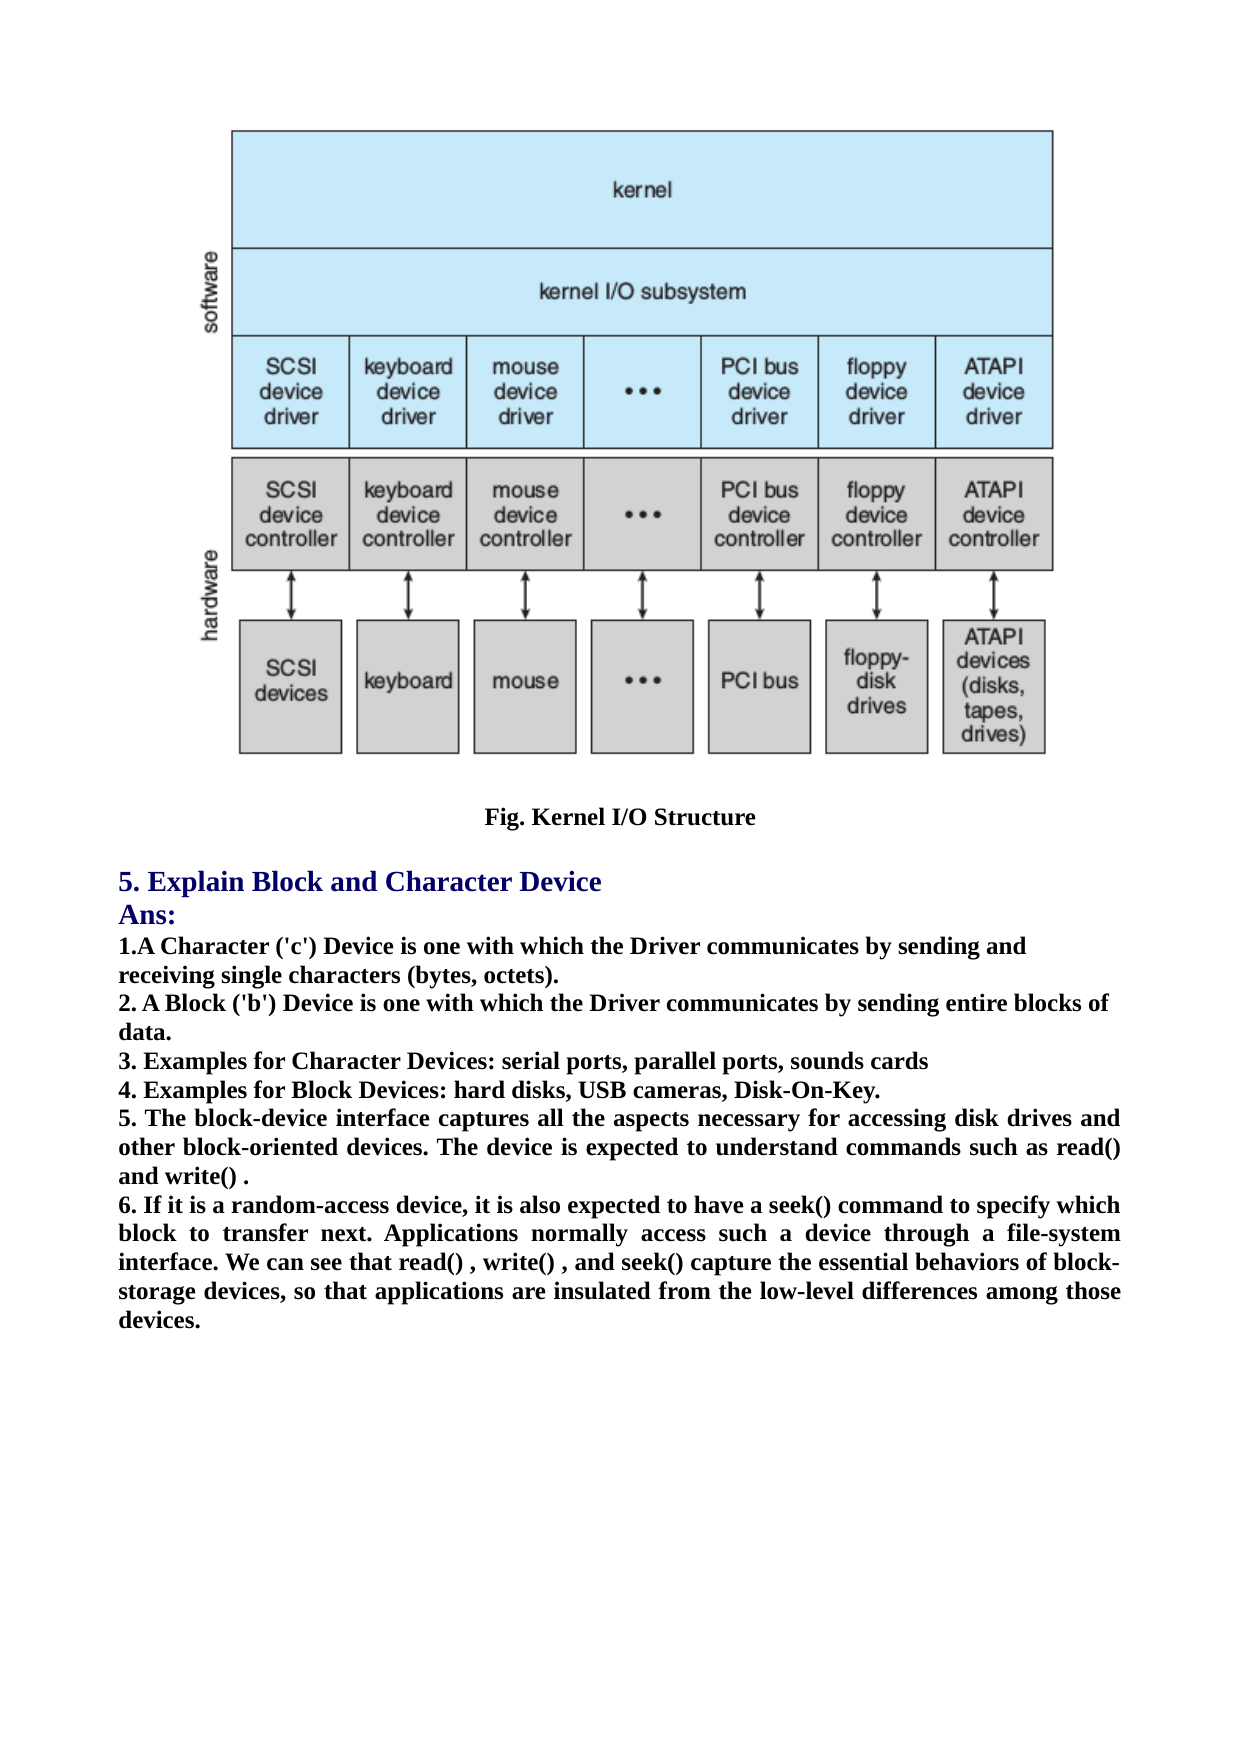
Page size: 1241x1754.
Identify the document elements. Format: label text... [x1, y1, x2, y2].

text 1.A Character ('c') Device is one with which the Driver communicates by sending and receiving single characters (bytes, octets). [118, 931, 1122, 988]
text Fig. Kernel I/O Structure [118, 802, 1122, 830]
text 6. If it is a random-access device, it is also expected to have a seek() command to specify which block to transfer next. Applications normally access such a device through a file-system interface. We can see that read() , write() , and seek() capture the essential behaviors of block-storage devices, so that applications are insulated from the low-level differences among those devices. [118, 1190, 1122, 1333]
text 3. Examples for Character Devices: serial ports, parallel ports, sounds cards [118, 1046, 1122, 1075]
text 2. A Block ('b') Device is one with which the Driver communicates by sending entire blocks of data. [118, 988, 1122, 1046]
picture [169, 118, 1071, 773]
text 5. The block-device interface captures all the aspects necessary for accessing disk drives and other block-oriented devices. The device is expected to understand commands such as read() and write() . [118, 1103, 1122, 1190]
text 5. Explain Block and Character Device [118, 864, 1122, 897]
text Ans: [118, 897, 1122, 931]
text 4. Examples for Block Devices: hard disks, USB cameras, Disk-On-Key. [118, 1075, 1122, 1103]
